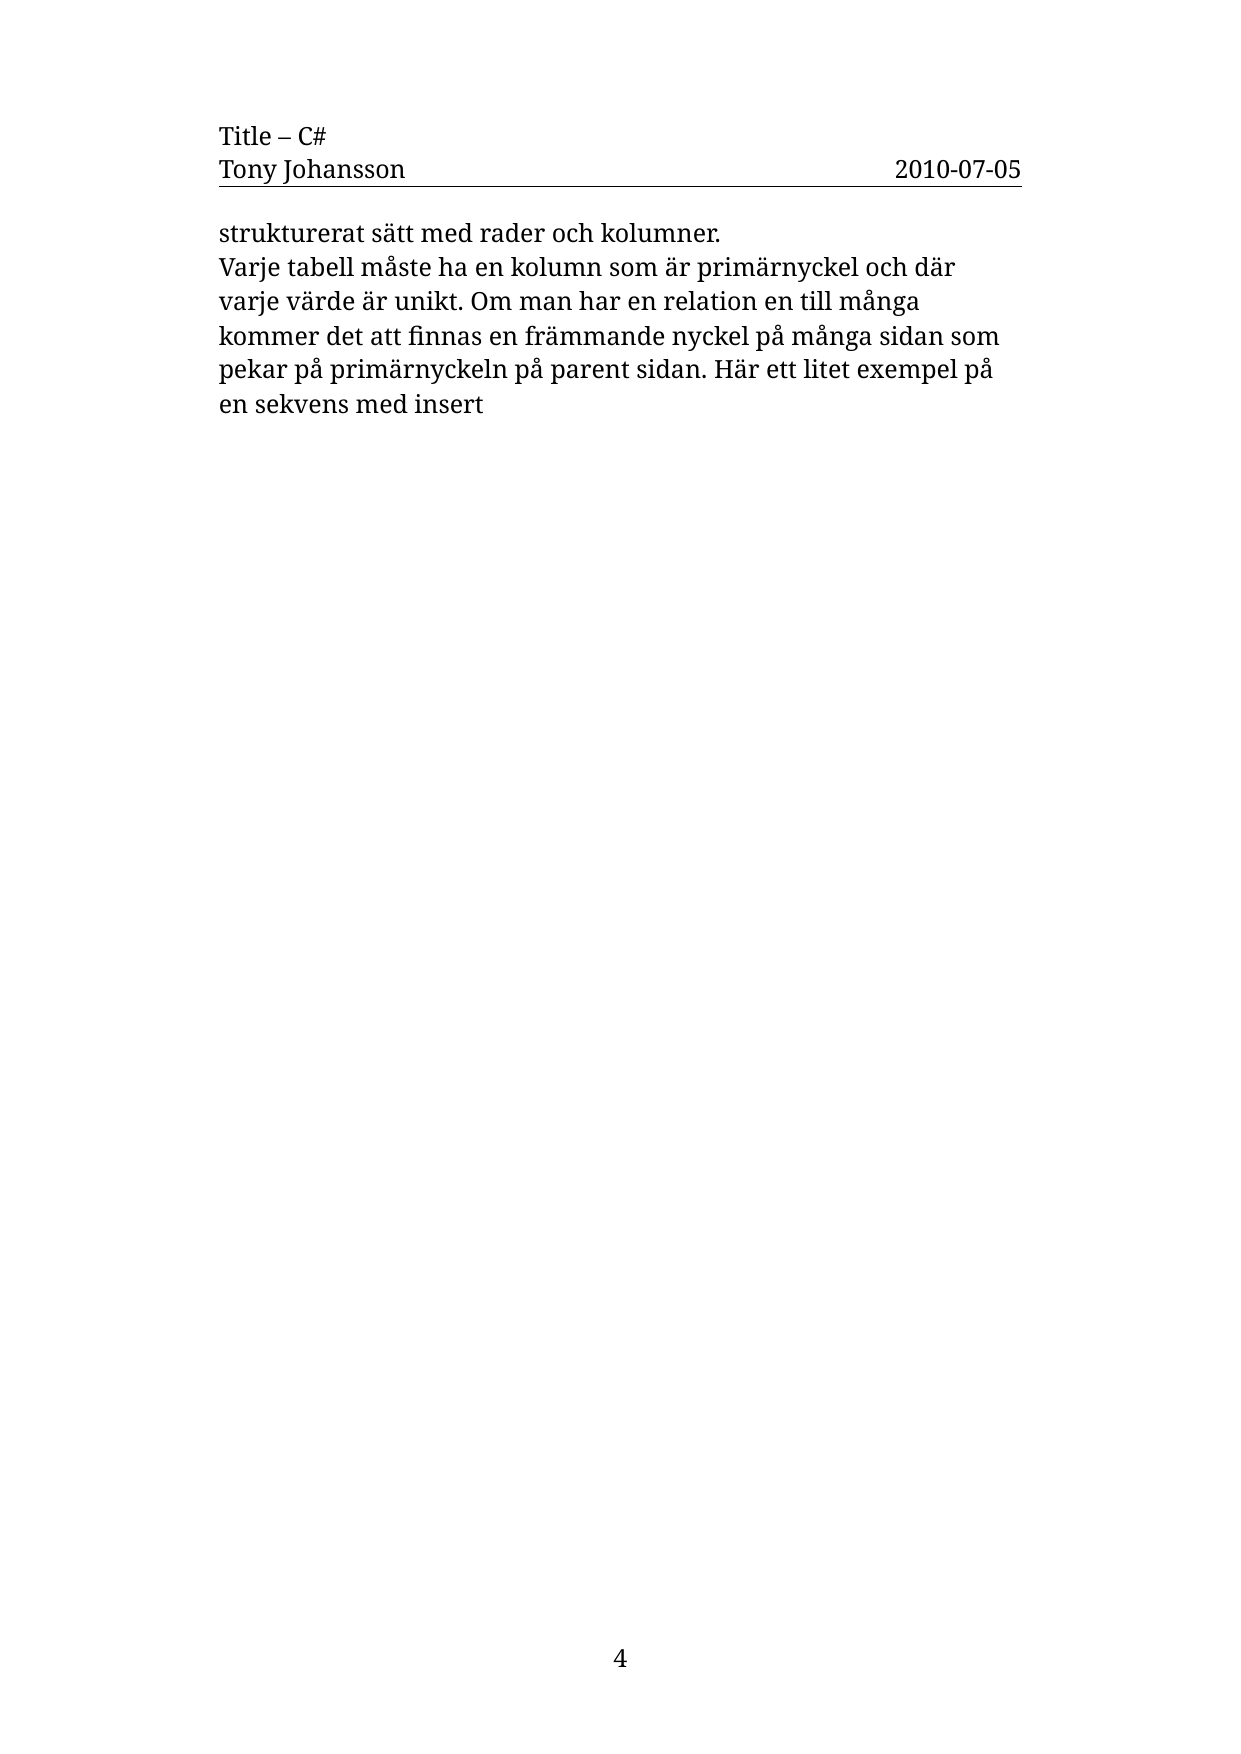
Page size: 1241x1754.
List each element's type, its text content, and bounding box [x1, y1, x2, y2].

text strukturerat sätt med rader och kolumner. Varje tabell måste ha en kolumn som är primärnyckel och där varje värde är unikt. Om man har en relation en till många kommer det att finnas en främmande nyckel på många sidan som pekar på primärnyckeln på parent sidan. Här ett litet exempel på en sekvens med insert [218, 216, 1022, 454]
